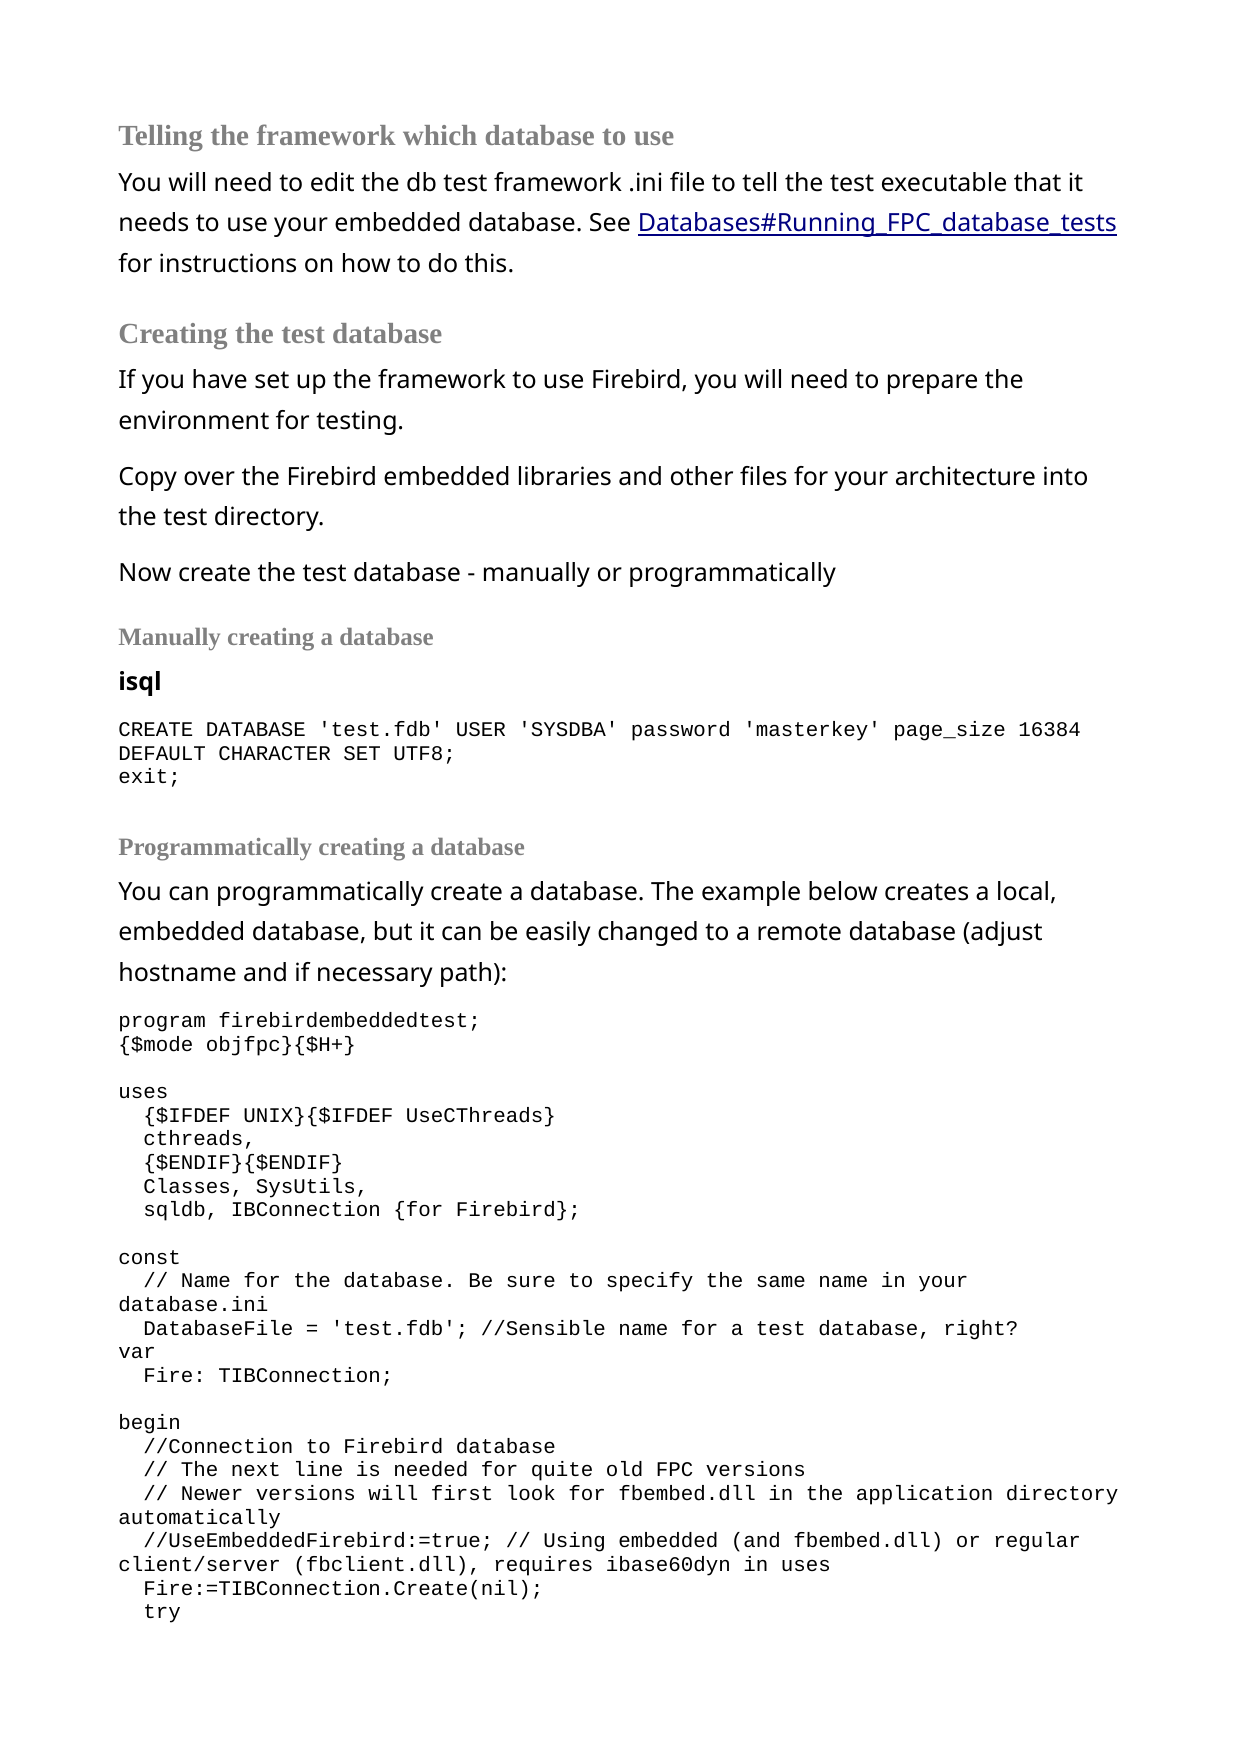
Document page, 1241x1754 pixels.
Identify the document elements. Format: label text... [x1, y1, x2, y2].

text DatabaseFile = 'test.fdb'; //Sensible name for a test database, right? [118, 1318, 1122, 1341]
text const [118, 1247, 1122, 1270]
subtitle Manually creating a database [118, 622, 1122, 651]
text program firebirdembeddedtest; [118, 1010, 1122, 1034]
text Fire: TIBConnection; [118, 1365, 1122, 1388]
text {$mode objfpc}{$H+} [118, 1034, 1122, 1057]
text CREATE DATABASE 'test.fdb' USER 'SYSDBA' password 'masterkey' page_size 16384 DEFAULT CHARACTER SET UTF8; [118, 719, 1122, 766]
text sqldb, IBConnection {for Firebird}; [118, 1199, 1122, 1223]
text exit; [118, 766, 1122, 790]
text Classes, SysUtils, [118, 1176, 1122, 1199]
text cthreads, [118, 1128, 1122, 1152]
text // Newer versions will first look for fbembed.dll in the application directory automatically [118, 1483, 1122, 1530]
subtitle Creating the test database [118, 316, 1122, 349]
text //Connection to Firebird database [118, 1436, 1122, 1459]
text Now create the test database - manually or programmatically [118, 554, 1122, 588]
text //UseEmbeddedFirebird:=true; // Using embedded (and fbembed.dll) or regular client/server (fbclient.dll), requires ibase60dyn in uses [118, 1530, 1122, 1578]
text You will need to edit the db test framework .ini file to tell the test executable that it needs to use your embedded database. See Databases#Running_FPC_database_tests for instructions on how to do this. [118, 164, 1122, 280]
text Fire:=TIBConnection.Create(nil); [118, 1578, 1122, 1601]
text // The next line is needed for quite old FPC versions [118, 1459, 1122, 1483]
text begin [118, 1412, 1122, 1436]
text {$IFDEF UNIX}{$IFDEF UseCThreads} [118, 1105, 1122, 1128]
text // Name for the database. Be sure to specify the same name in your database.ini [118, 1270, 1122, 1318]
text uses [118, 1081, 1122, 1105]
text You can programmatically create a database. The example below creates a local, embedded database, but it can be easily changed to a remote database (adjust hostname and if necessary path): [118, 873, 1122, 989]
text var [118, 1341, 1122, 1365]
subtitle Programmatically creating a database [118, 832, 1122, 861]
subtitle Telling the framework which database to use [118, 118, 1122, 152]
text try [118, 1601, 1122, 1625]
text {$ENDIF}{$ENDIF} [118, 1152, 1122, 1176]
text Copy over the Firebird embedded libraries and other files for your architecture into the test directory. [118, 458, 1122, 533]
text If you have set up the framework to use Firebird, you will need to prepare the environment for testing. [118, 362, 1122, 437]
text isql [118, 663, 1122, 698]
